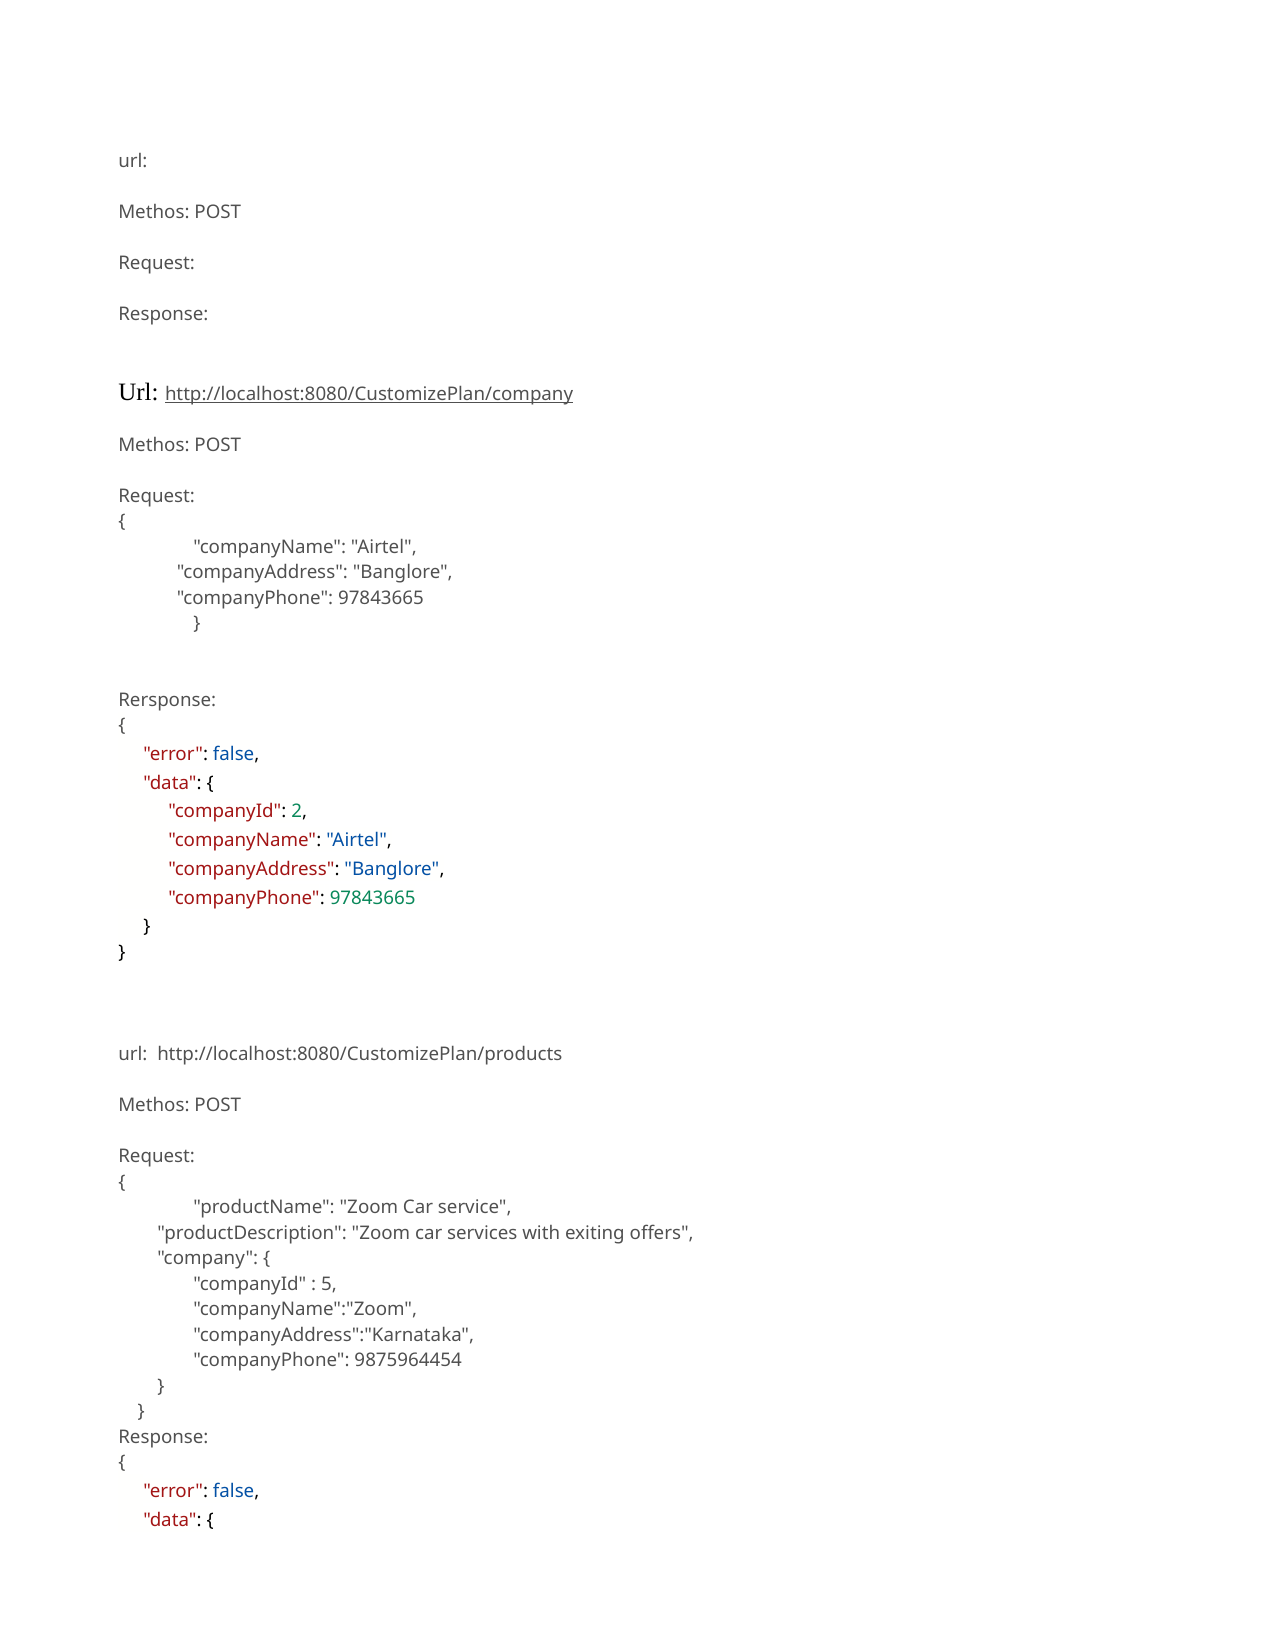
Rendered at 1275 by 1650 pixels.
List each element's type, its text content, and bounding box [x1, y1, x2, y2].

text } [118, 909, 1157, 938]
text { [118, 1449, 1157, 1474]
text "error": false, [118, 737, 1157, 766]
text "companyPhone": 97843665 [118, 881, 1157, 909]
text "data": { [118, 1503, 1157, 1532]
text Methos: POST [118, 431, 1157, 456]
text "productName": "Zoom Car service", [118, 1193, 1157, 1219]
text } [118, 1372, 1157, 1398]
text } [118, 938, 1157, 964]
text Response: [118, 300, 1157, 326]
text "data": { [118, 766, 1157, 794]
text "companyName":"Zoom", [118, 1296, 1157, 1321]
text Url: http://localhost:8080/CustomizePlan/company [118, 377, 1157, 405]
text { [118, 507, 1157, 533]
text "error": false, [118, 1474, 1157, 1503]
text url: [118, 147, 1157, 172]
text Request: [118, 1142, 1157, 1168]
text { [118, 1168, 1157, 1193]
text "companyAddress": "Banglore", [118, 558, 1157, 584]
text Methos: POST [118, 198, 1157, 223]
text Methos: POST [118, 1091, 1157, 1117]
text "companyName": "Airtel", [118, 533, 1157, 558]
text } [118, 1398, 1157, 1423]
text url: http://localhost:8080/CustomizePlan/products [118, 1040, 1157, 1066]
text Request: [118, 249, 1157, 274]
text Request: [118, 482, 1157, 507]
text { [118, 712, 1157, 737]
text "company": { [118, 1244, 1157, 1270]
text "companyId" : 5, [118, 1270, 1157, 1296]
text Response: [118, 1423, 1157, 1449]
text } [118, 609, 1157, 635]
text "companyPhone": 97843665 [118, 584, 1157, 609]
text "companyName": "Airtel", [118, 823, 1157, 852]
text "companyAddress": "Banglore", [118, 852, 1157, 881]
text "companyId": 2, [118, 794, 1157, 823]
text "companyPhone": 9875964454 [118, 1347, 1157, 1372]
text Rersponse: [118, 686, 1157, 712]
text "productDescription": "Zoom car services with exiting offers", [118, 1219, 1157, 1244]
text "companyAddress":"Karnataka", [118, 1321, 1157, 1347]
